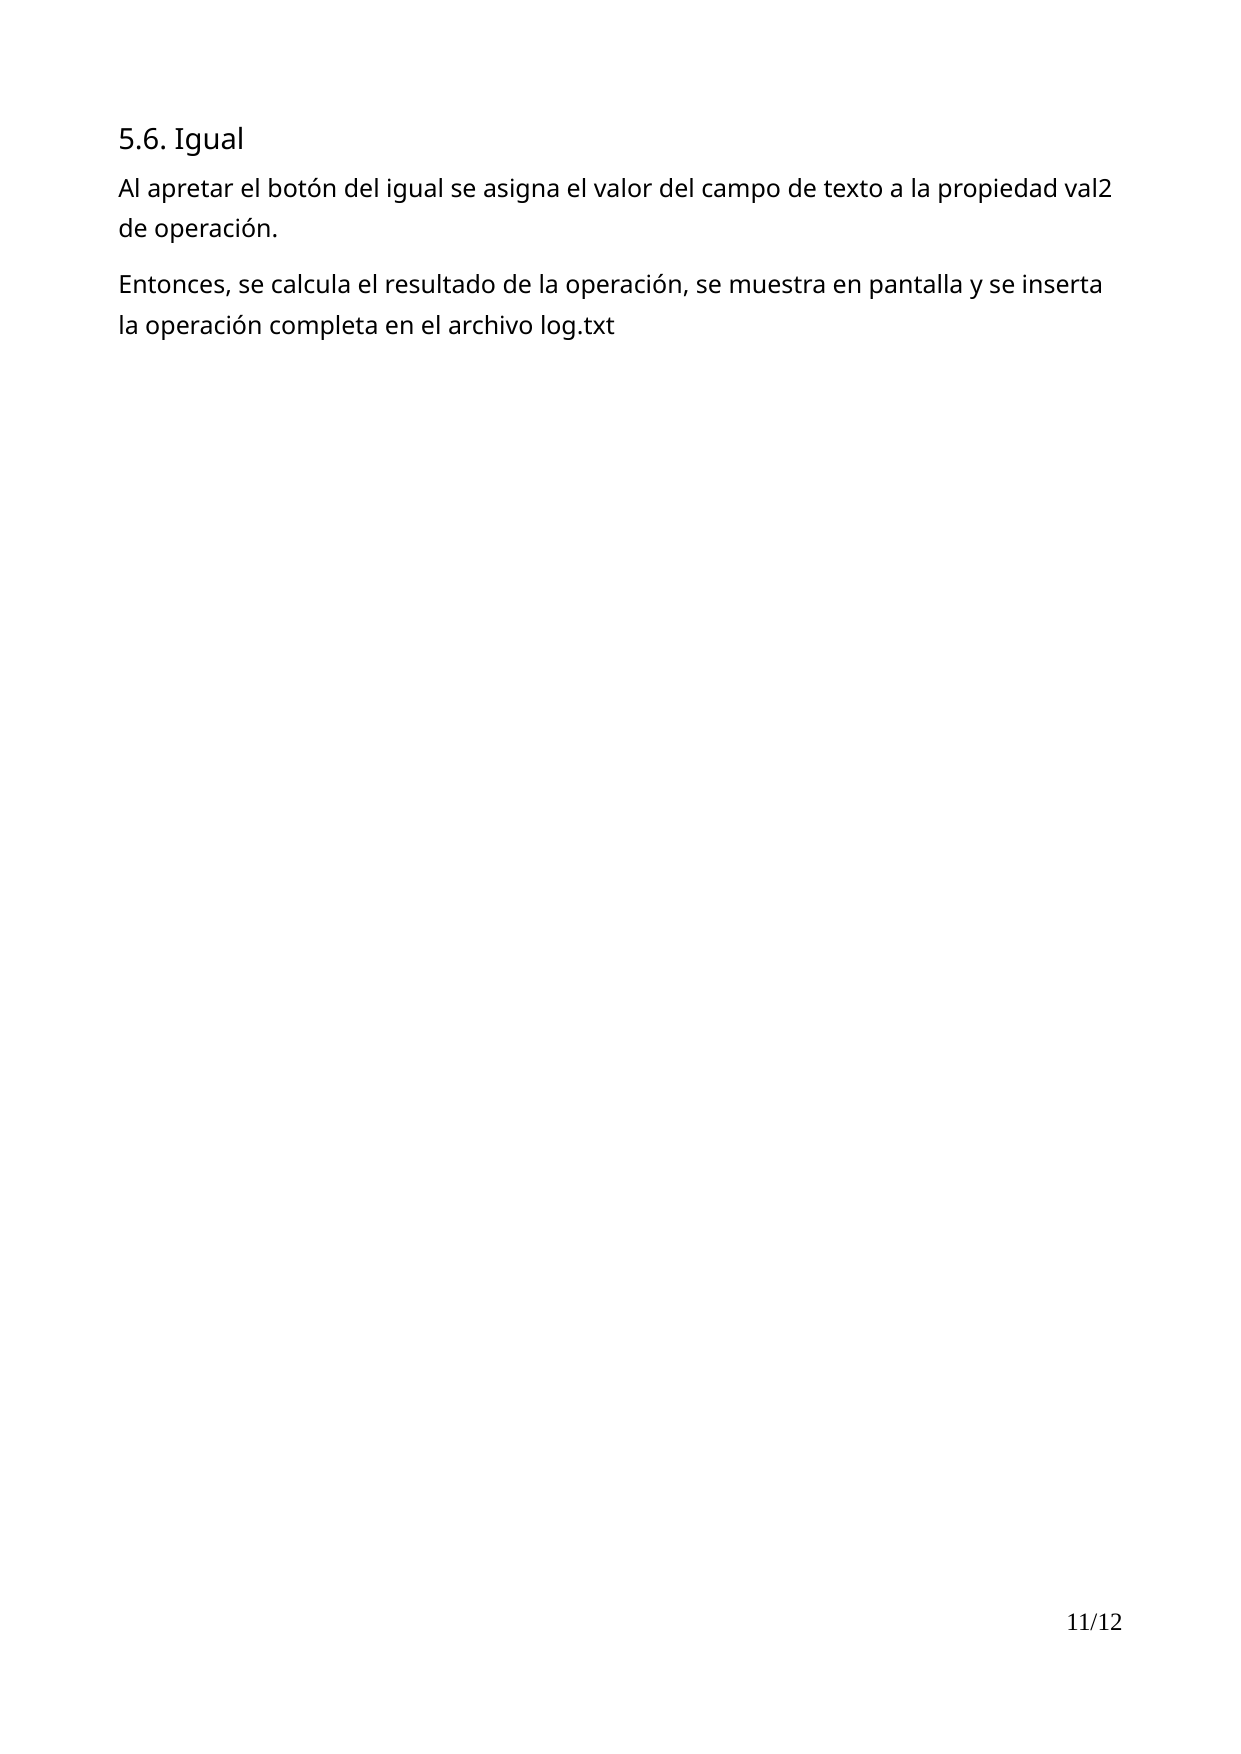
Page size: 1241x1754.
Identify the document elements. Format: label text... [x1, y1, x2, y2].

text Al apretar el botón del igual se asigna el valor del campo de texto a la propiedad val2 de operación. [118, 170, 1122, 245]
subtitle 5.6. Igual [118, 118, 1122, 158]
text Entonces, se calcula el resultado de la operación, se muestra en pantalla y se inserta la operación completa en el archivo log.txt [118, 267, 1122, 341]
